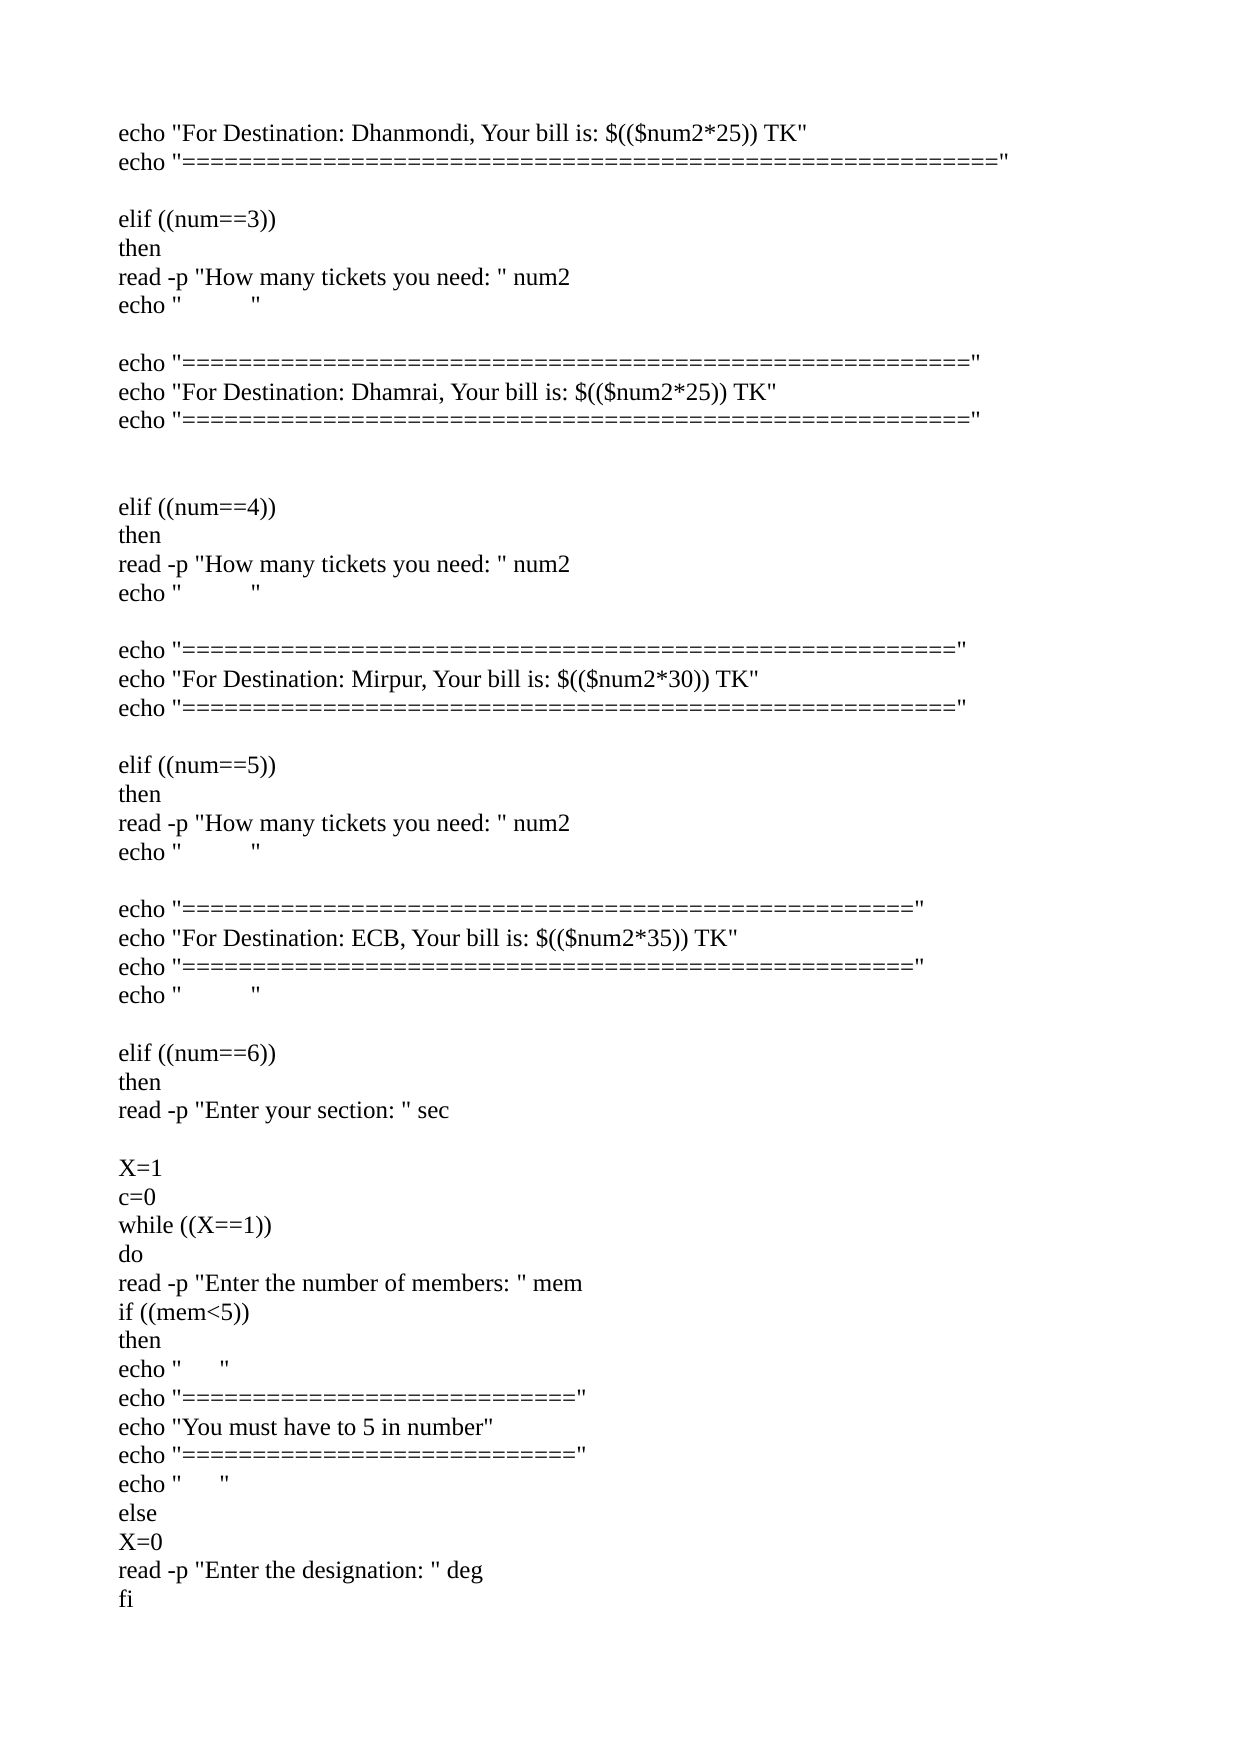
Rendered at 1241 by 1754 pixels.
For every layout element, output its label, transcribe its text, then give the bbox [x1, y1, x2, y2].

text then [118, 779, 1122, 808]
text read -p "Enter the designation: " deg [118, 1556, 1122, 1584]
text c=0 [118, 1182, 1122, 1211]
text echo " " [118, 981, 1122, 1009]
text echo " " [118, 1469, 1122, 1498]
text read -p "How many tickets you need: " num2 [118, 549, 1122, 578]
text else [118, 1498, 1122, 1527]
text elif ((num==6)) [118, 1038, 1122, 1067]
text if ((mem<5)) [118, 1297, 1122, 1326]
text X=0 [118, 1527, 1122, 1556]
text read -p "How many tickets you need: " num2 [118, 808, 1122, 837]
text elif ((num==4)) [118, 492, 1122, 521]
text then [118, 233, 1122, 262]
text echo " " [118, 291, 1122, 319]
text fi [118, 1584, 1122, 1613]
text echo " " [118, 837, 1122, 866]
text then [118, 521, 1122, 549]
text while ((X==1)) [118, 1211, 1122, 1239]
text echo "====================================================" [118, 952, 1122, 981]
text echo "==========================================================" [118, 147, 1122, 176]
text read -p "Enter the number of members: " mem [118, 1268, 1122, 1297]
text echo "You must have to 5 in number" [118, 1412, 1122, 1441]
text do [118, 1239, 1122, 1268]
text echo "=======================================================" [118, 636, 1122, 664]
text read -p "How many tickets you need: " num2 [118, 262, 1122, 291]
text echo "For Destination: ECB, Your bill is: $(($num2*35)) TK" [118, 923, 1122, 952]
text echo "============================" [118, 1441, 1122, 1469]
text echo "========================================================" [118, 406, 1122, 434]
text echo " " [118, 1354, 1122, 1383]
text echo "============================" [118, 1383, 1122, 1412]
text echo " " [118, 578, 1122, 607]
text echo "For Destination: Dhamrai, Your bill is: $(($num2*25)) TK" [118, 377, 1122, 406]
text then [118, 1326, 1122, 1354]
text elif ((num==3)) [118, 204, 1122, 233]
text echo "For Destination: Mirpur, Your bill is: $(($num2*30)) TK" [118, 664, 1122, 693]
text read -p "Enter your section: " sec [118, 1096, 1122, 1124]
text echo "=======================================================" [118, 693, 1122, 722]
text elif ((num==5)) [118, 751, 1122, 779]
text echo "====================================================" [118, 894, 1122, 923]
text X=1 [118, 1153, 1122, 1182]
text echo "========================================================" [118, 348, 1122, 377]
text echo "For Destination: Dhanmondi, Your bill is: $(($num2*25)) TK" [118, 118, 1122, 147]
text then [118, 1067, 1122, 1096]
